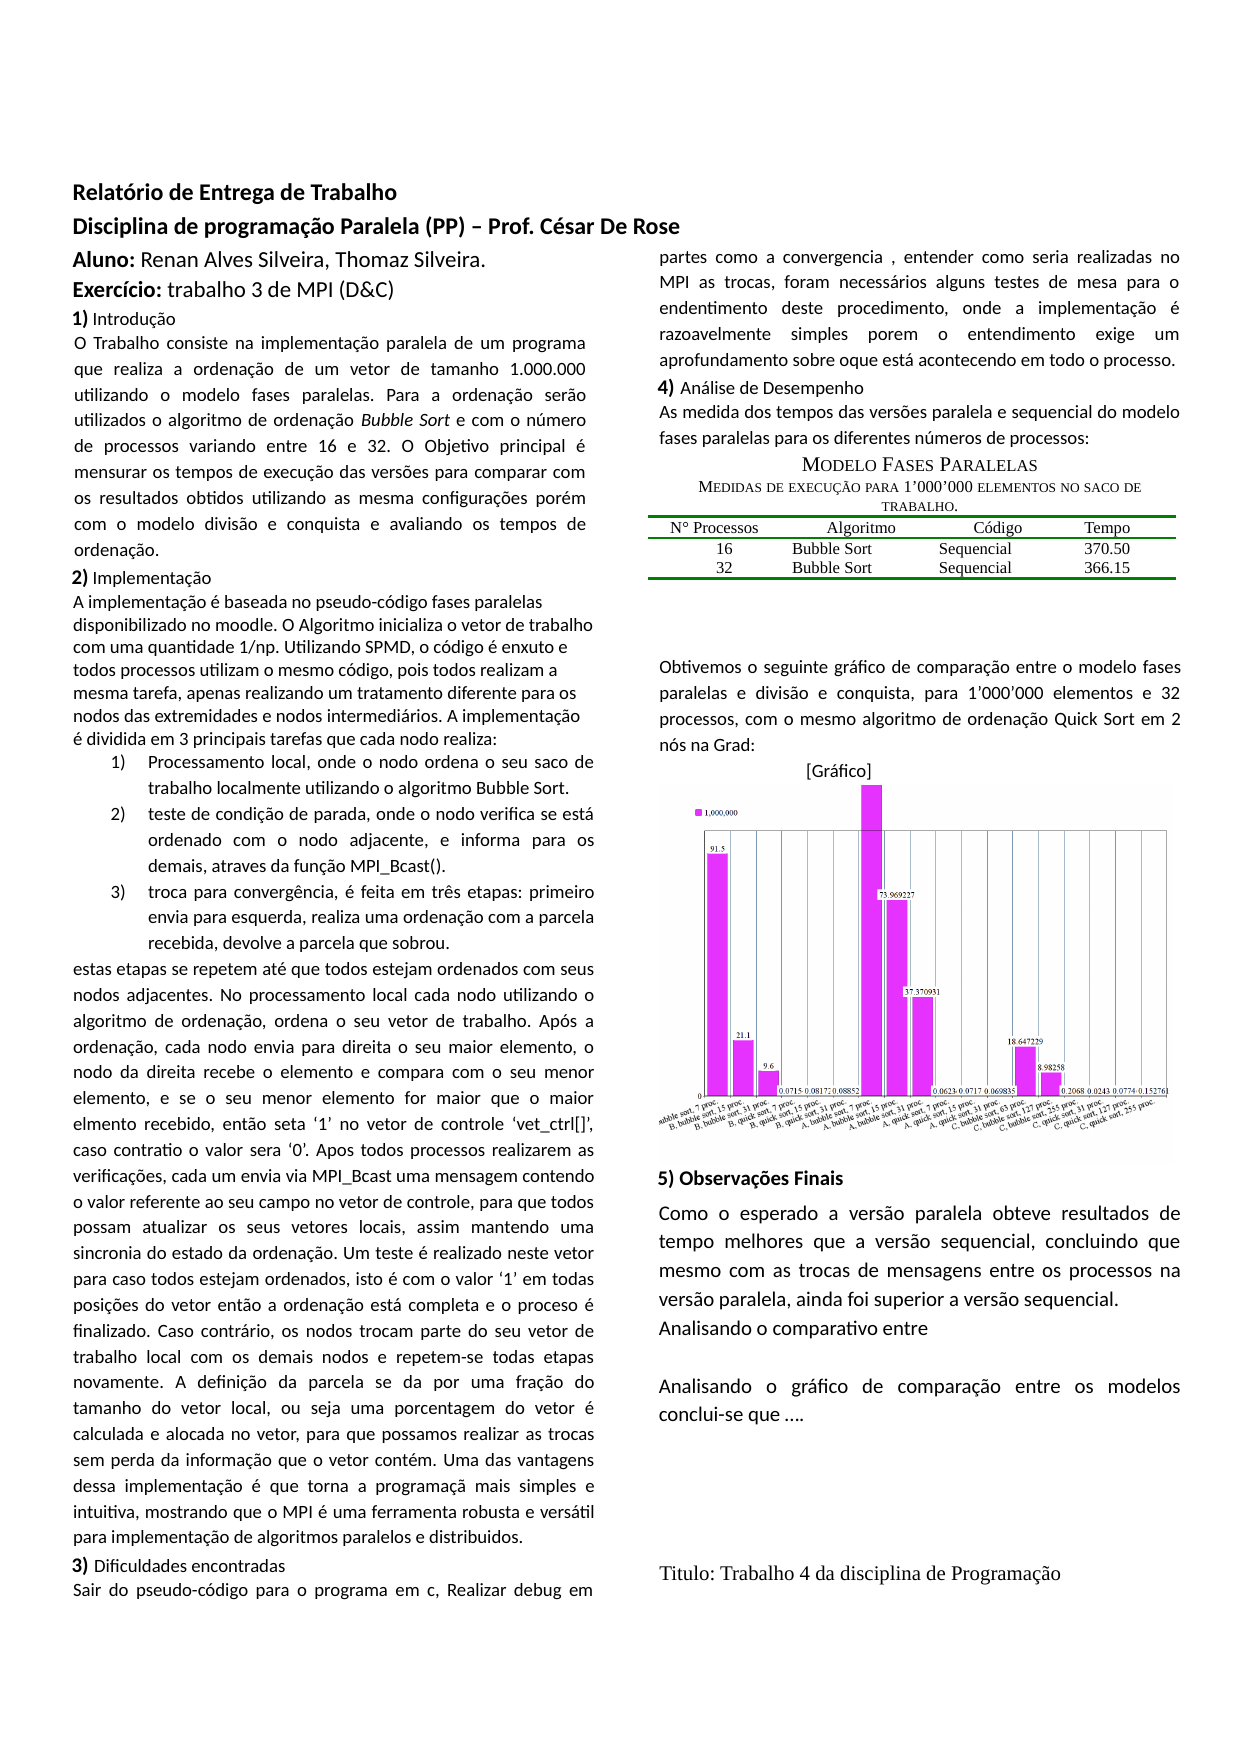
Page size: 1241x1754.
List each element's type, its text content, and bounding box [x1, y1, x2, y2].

text Analisando o gráfico de comparação entre os modelos conclui-se que …. [658, 1373, 1181, 1427]
text Medidas de execução para 1’000’000 elementos no saco de trabalho. [659, 476, 1180, 515]
list Processamento local, onde o nodo ordena o seu saco de trabalho localmente utilizando o algoritmo Bubble Sort. [110, 751, 595, 799]
subtitle Introdução [92, 305, 587, 331]
text estas etapas se repetem até que todos estejam ordenados com seus nodos adjacentes. No processamento local cada nodo utilizando o algoritmo de ordenação, ordena o seu vetor de trabalho. Após a ordenação, cada nodo envia para direita o seu maior elemento, o nodo da direita recebe o elemento e compara com o seu menor elemento, e se o seu menor elemento for maior que o maior elmento recebido, então seta ‘1’ no vetor de controle ‘vet_ctrl[]’, caso contratio o valor sera ‘0’. Apos todos processos realizarem as verificações, cada um envia via MPI_Bcast uma mensagem contendo o valor referente ao seu campo no vetor de controle, para que todos possam atualizar os seus vetores locais, assim mantendo uma sincronia do estado da ordenação. Um teste é realizado neste vetor para caso todos estejam ordenados, isto é com o valor ‘1’ em todas posições do vetor então a ordenação está completa e o proceso é finalizado. Caso contrário, os nodos trocam parte do seu vetor de trabalho local com os demais nodos e repetem-se todas etapas novamente. A definição da parcela se da por uma fração do tamanho do vetor local, ou seja uma porcentagem do vetor é calculada e alocada no vetor, para que possamos realizar as trocas sem perda da informação que o vetor contém. Uma das vantagens dessa implementação é que torna a programaçã mais simples e intuitiva, mostrando que o MPI é uma ferramenta robusta e versátil para implementação de algoritmos paralelos e distribuidos. [73, 957, 595, 1548]
table_header Tempo [1073, 518, 1176, 537]
text Obtivemos o seguinte gráfico de comparação entre o modelo fases paralelas e divisão e conquista, para 1’000’000 elementos e 32 processos, com o mesmo algoritmo de ordenação Quick Sort em 2 nós na Grad: [659, 655, 1181, 756]
text As medida dos tempos das versões paralela e sequencial do modelo fases paralelas para os diferentes números de processos: [659, 400, 1181, 449]
text Como o esperado a versão paralela obteve resultados de tempo melhores que a versão sequencial, concluindo que mesmo com as trocas de mensagens entre os processos na versão paralela, ainda foi superior a versão sequencial. [658, 1200, 1181, 1311]
table_cell Sequencial Sequencial [928, 539, 1073, 577]
subtitle Análise de Desempenho [680, 374, 1173, 400]
table_cell Bubble Sort Bubble Sort [781, 539, 927, 577]
subtitle Implementação [92, 564, 587, 589]
list troca para convergência, é feita em três etapas: primeiro envia para esquerda, realiza uma ordenação com a parcela recebida, devolve a parcela que sobrou. [110, 880, 595, 954]
text Aluno: Renan Alves Silveira, Thomaz Silveira. [72, 245, 594, 273]
table_cell 370.50 366.15 [1073, 539, 1176, 577]
table_cell 16 32 [648, 539, 781, 577]
list partes como a convergencia , entender como seria realizadas no MPI as trocas, foram necessários alguns testes de mesa para o endentimento deste procedimento, onde a implementação é razoavelmente simples porem o entendimento exige um aprofundamento sobre oque está acontecendo em todo o processo. [659, 245, 1180, 371]
text Disciplina de programação Paralela (PP) – Prof. César De Rose [72, 211, 1180, 240]
text Modelo Fases Paralelas [659, 452, 1180, 476]
table_header N° Processos [648, 518, 781, 537]
text [Gráfico] [659, 759, 1181, 782]
list teste de condição de parada, onde o nodo verifica se está ordenado com o nodo adjacente, e informa para os demais, atraves da função MPI_Bcast(). [110, 802, 595, 877]
picture [659, 785, 1174, 1164]
text Exercício: trabalho 3 de MPI (D&C) [72, 275, 594, 303]
table_header Código [928, 518, 1073, 537]
table_header Algoritmo [781, 518, 927, 537]
text Titulo: Trabalho 4 da disciplina de Programação [659, 1561, 1180, 1585]
text O Trabalho consiste na implementação paralela de um programa que realiza a ordenação de um vetor de tamanho 1.000.000 utilizando o modelo fases paralelas. Para a ordenação serão utilizados o algoritmo de ordenação Bubble Sort e com o número de processos variando entre 16 e 32. O Objetivo principal é mensurar os tempos de execução das versões para comparar com os resultados obtidos utilizando as mesma configurações porém com o modelo divisão e conquista e avaliando os tempos de ordenação. [74, 331, 587, 561]
text Relatório de Entrega de Trabalho [72, 177, 1180, 206]
subtitle A implementação é baseada no pseudo-código fases paralelas disponibilizado no moodle. O Algoritmo inicializa o vetor de trabalho com uma quantidade 1/np. Utilizando SPMD, o código é enxuto e todos processos utilizam o mesmo código, pois todos realizam a mesma tarefa, apenas realizando um tratamento diferente para os nodos das extremidades e nodos intermediários. A implementação é dividida em 3 principais tarefas que cada nodo realiza: [73, 590, 594, 750]
text Analisando o comparativo entre [658, 1315, 1181, 1340]
list Sair do pseudo-código para o programa em c, Realizar debug em [73, 1578, 594, 1601]
text 5) Observações Finais [657, 1165, 1180, 1191]
subtitle Dificuldades encontradas [94, 1552, 587, 1577]
